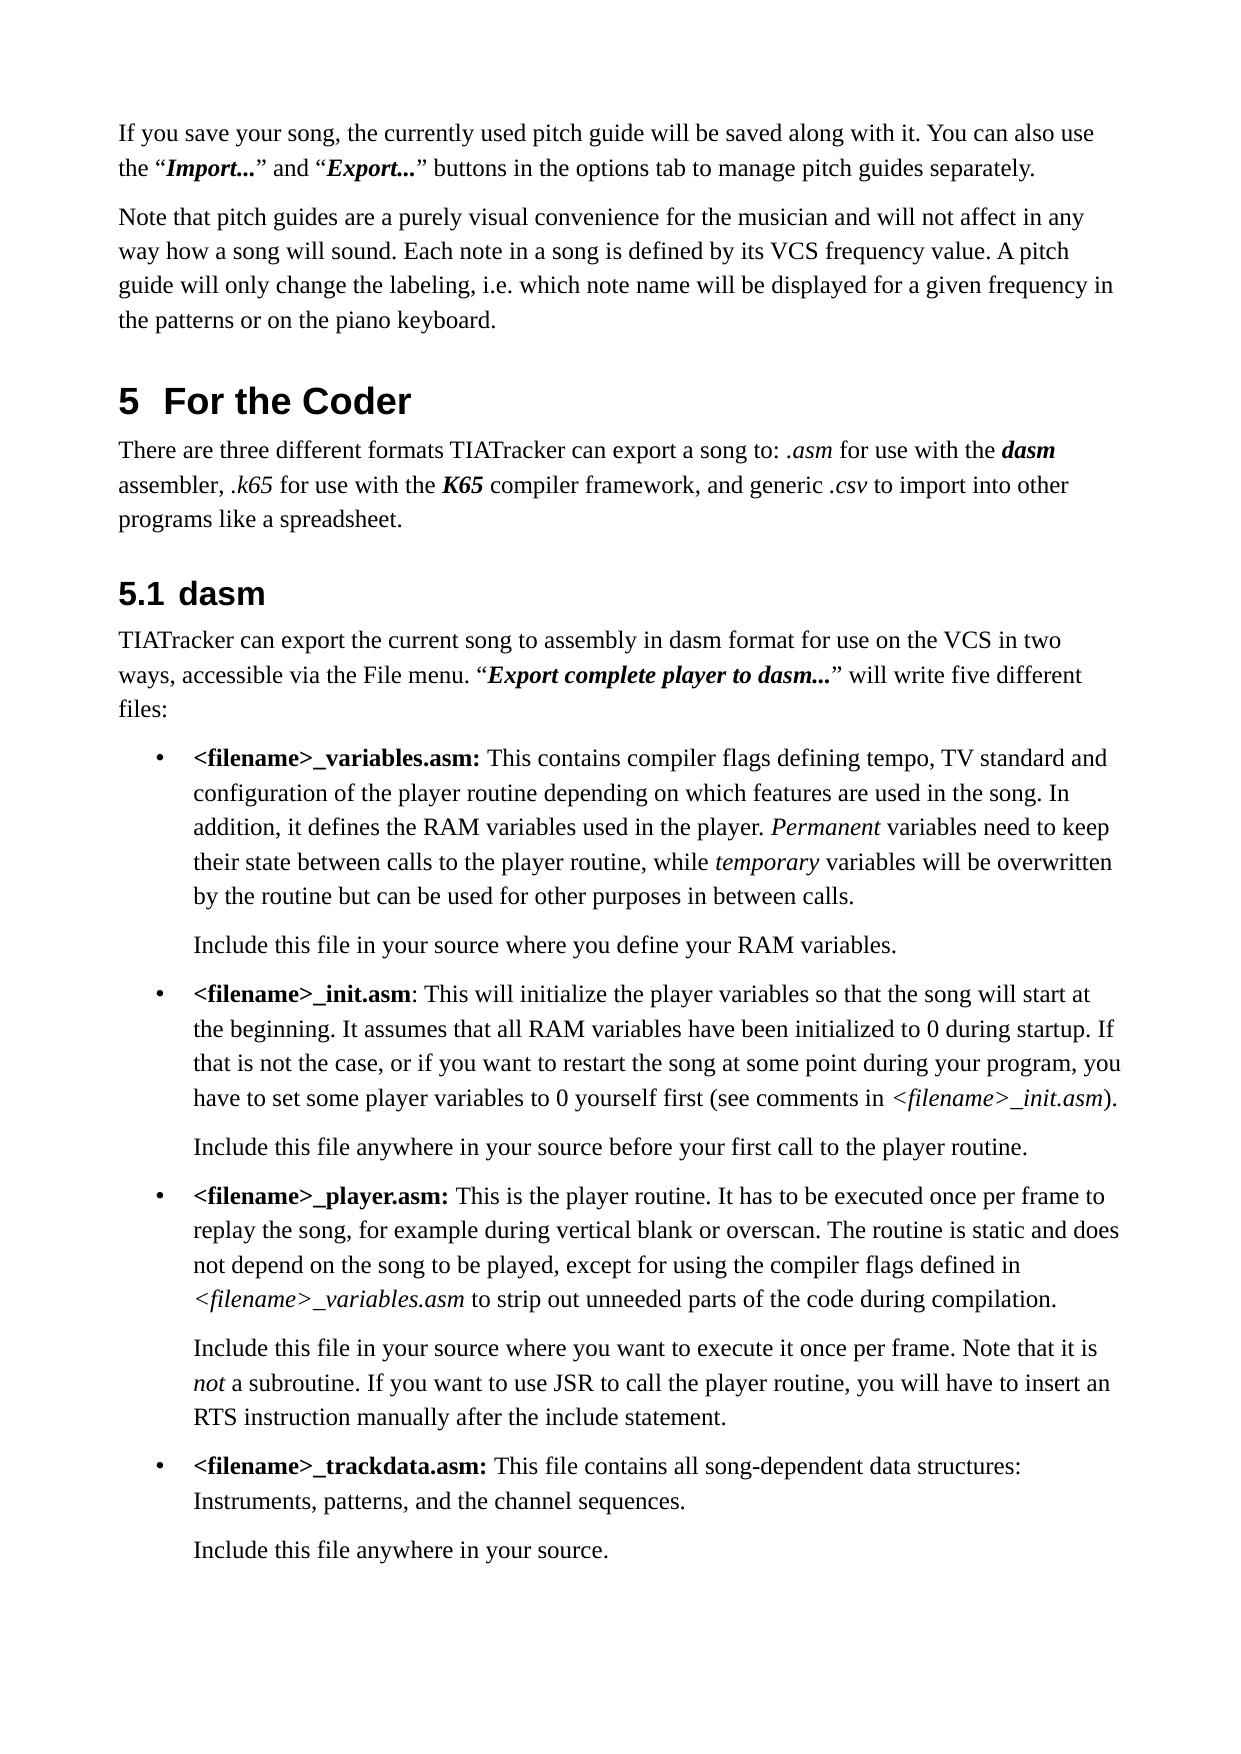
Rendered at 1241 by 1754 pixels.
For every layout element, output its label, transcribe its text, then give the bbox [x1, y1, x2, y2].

list Include this file in your source where you define your RAM variables. [156, 930, 1122, 959]
list <filename>_player.asm: This is the player routine. It has to be executed once per frame to replay the song, for example during vertical blank or overscan. The routine is static and does not depend on the song to be played, except for using the compiler flags defined in <filename>_variables.asm to strip out unneeded parts of the code during compilation. [156, 1181, 1122, 1313]
list <filename>_init.asm: This will initialize the player variables so that the song will start at the beginning. It assumes that all RAM variables have been initialized to 0 during startup. If that is not the case, or if you want to restart the song at some point during your program, you have to set some player variables to 0 yourself first (see comments in <filename>_init.asm). [156, 979, 1122, 1112]
list <filename>_trackdata.asm: This file contains all song-dependent data structures: Instruments, patterns, and the channel sequences. [156, 1451, 1122, 1515]
list Include this file anywhere in your source. [156, 1535, 1122, 1564]
subtitle For the Coder [118, 379, 1122, 423]
text TIATracker can export the current song to assembly in dasm format for use on the VCS in two ways, accessible via the File menu. “Export complete player to dasm...” will write five different files: [118, 625, 1122, 723]
list Include this file in your source where you want to execute it once per frame. Note that it is not a subroutine. If you want to use JSR to call the player routine, you will have to insert an RTS instruction manually after the include statement. [156, 1333, 1122, 1431]
list Include this file anywhere in your source before your first call to the player routine. [156, 1132, 1122, 1161]
list <filename>_variables.asm: This contains compiler flags defining tempo, TV standard and configuration of the player routine depending on which features are used in the song. In addition, it defines the RAM variables used in the player. Permanent variables need to keep their state between calls to the player routine, while temporary variables will be overwritten by the routine but can be used for other purposes in between calls. [156, 743, 1122, 910]
subtitle dasm [118, 574, 1122, 613]
text Note that pitch guides are a purely visual convenience for the musician and will not affect in any way how a song will sound. Each note in a song is defined by its VCS frequency value. A pitch guide will only change the labeling, i.e. which note name will be displayed for a given frequency in the patterns or on the piano keyboard. [118, 202, 1122, 334]
text There are three different formats TIATracker can export a song to: .asm for use with the dasm assembler, .k65 for use with the K65 compiler framework, and generic .csv to import into other programs like a spreadsheet. [118, 435, 1122, 533]
text If you save your song, the currently used pitch guide will be saved along with it. You can also use the “Import...” and “Export...” buttons in the options tab to manage pitch guides separately. [118, 118, 1122, 181]
